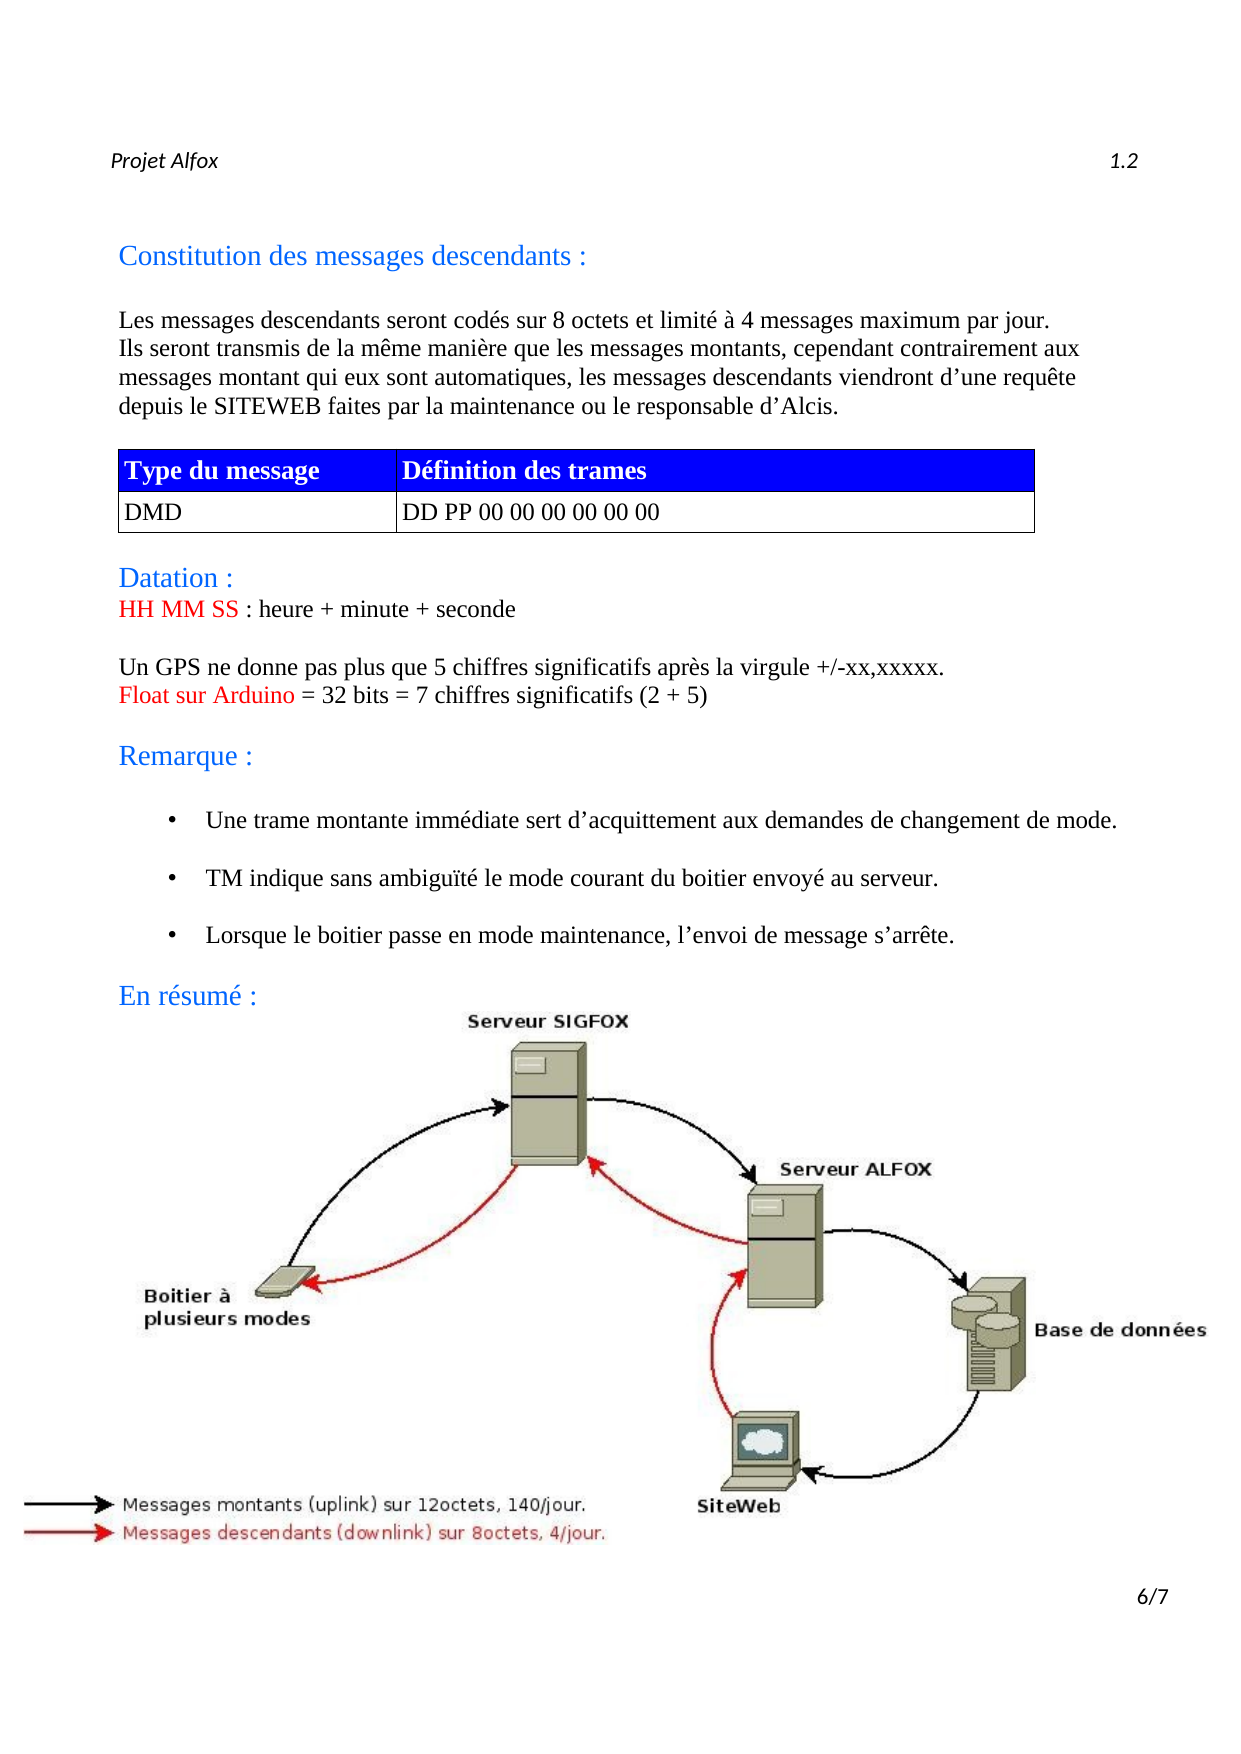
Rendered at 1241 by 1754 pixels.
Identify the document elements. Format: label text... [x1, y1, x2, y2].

subtitle Datation : [118, 561, 1228, 594]
subtitle Remarque : [118, 738, 1228, 772]
table_cell DMD [119, 492, 396, 532]
list TM indique sans ambiguïté le mode courant du boitier envoyé au serveur. [193, 863, 1228, 891]
picture [23, 1011, 1209, 1545]
list Lorsque le boitier passe en mode maintenance, l’envoi de message s’arrête. [193, 920, 1228, 949]
subtitle Constitution des messages descendants : [118, 238, 1228, 271]
text Les messages descendants seront codés sur 8 octets et limité à 4 messages maximum par jour. Ils seront transmis de la même manière que les messages montants, cependant contrairement aux messages montant qui eux sont automatiques, les messages descendants viendront d’une requête depuis le SITEWEB faites par la maintenance ou le responsable d’Alcis. [118, 305, 1087, 420]
table_cell DD PP 00 00 00 00 00 00 [397, 492, 1034, 532]
text Un GPS ne donne pas plus que 5 chiffres significatifs après la virgule +/-xx,xxxxx. Float sur Arduino = 32 bits = 7 chiffres significatifs (2 + 5) [118, 652, 989, 709]
subtitle En résumé : [118, 978, 1228, 1011]
text HH MM SS : heure + minute + seconde [118, 594, 1228, 623]
table_header Type du message [119, 450, 396, 491]
table_header Définition des trames [397, 450, 1034, 491]
list Une trame montante immédiate sert d’acquittement aux demandes de changement de mode. [193, 805, 1228, 834]
